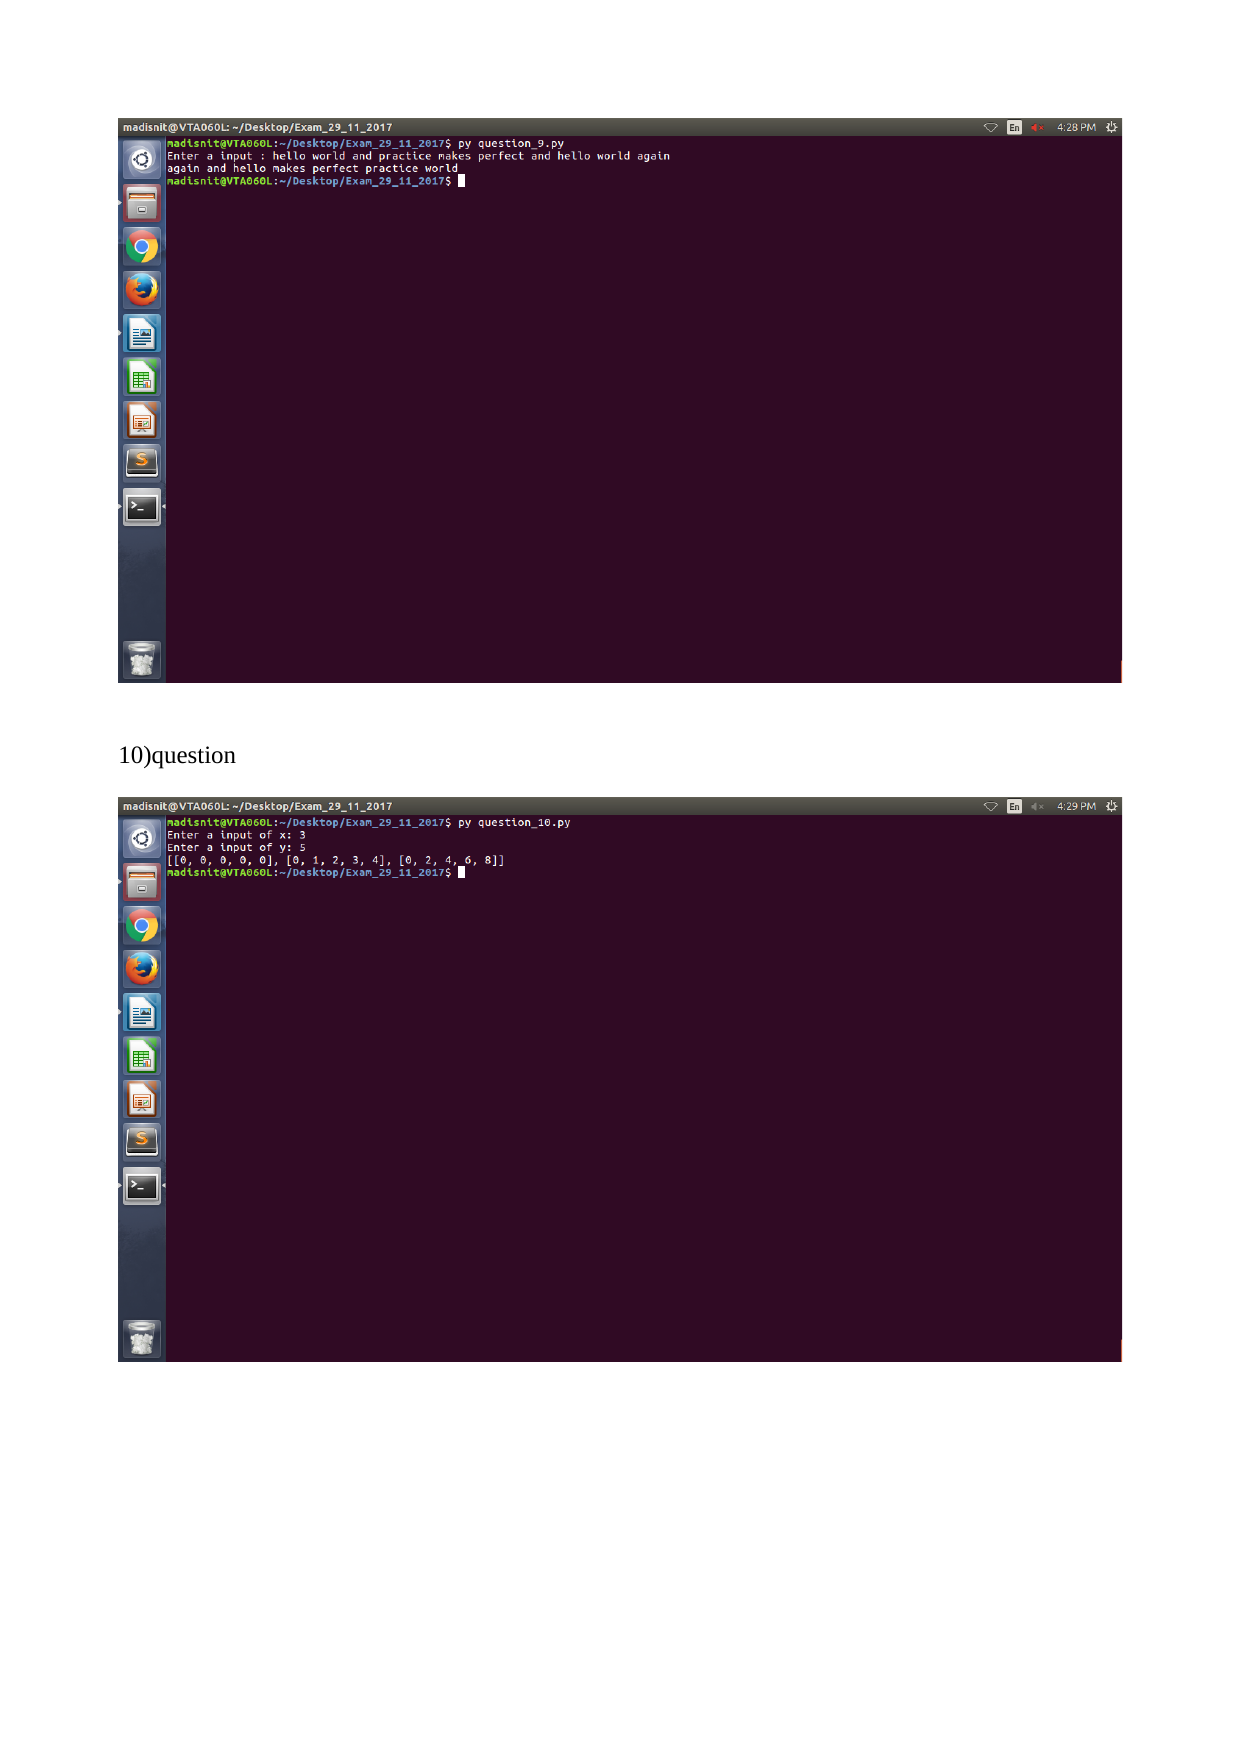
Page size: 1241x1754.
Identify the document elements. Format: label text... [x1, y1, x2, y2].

picture [118, 797, 1123, 1362]
text 10)question [118, 740, 1122, 769]
picture [118, 118, 1123, 683]
